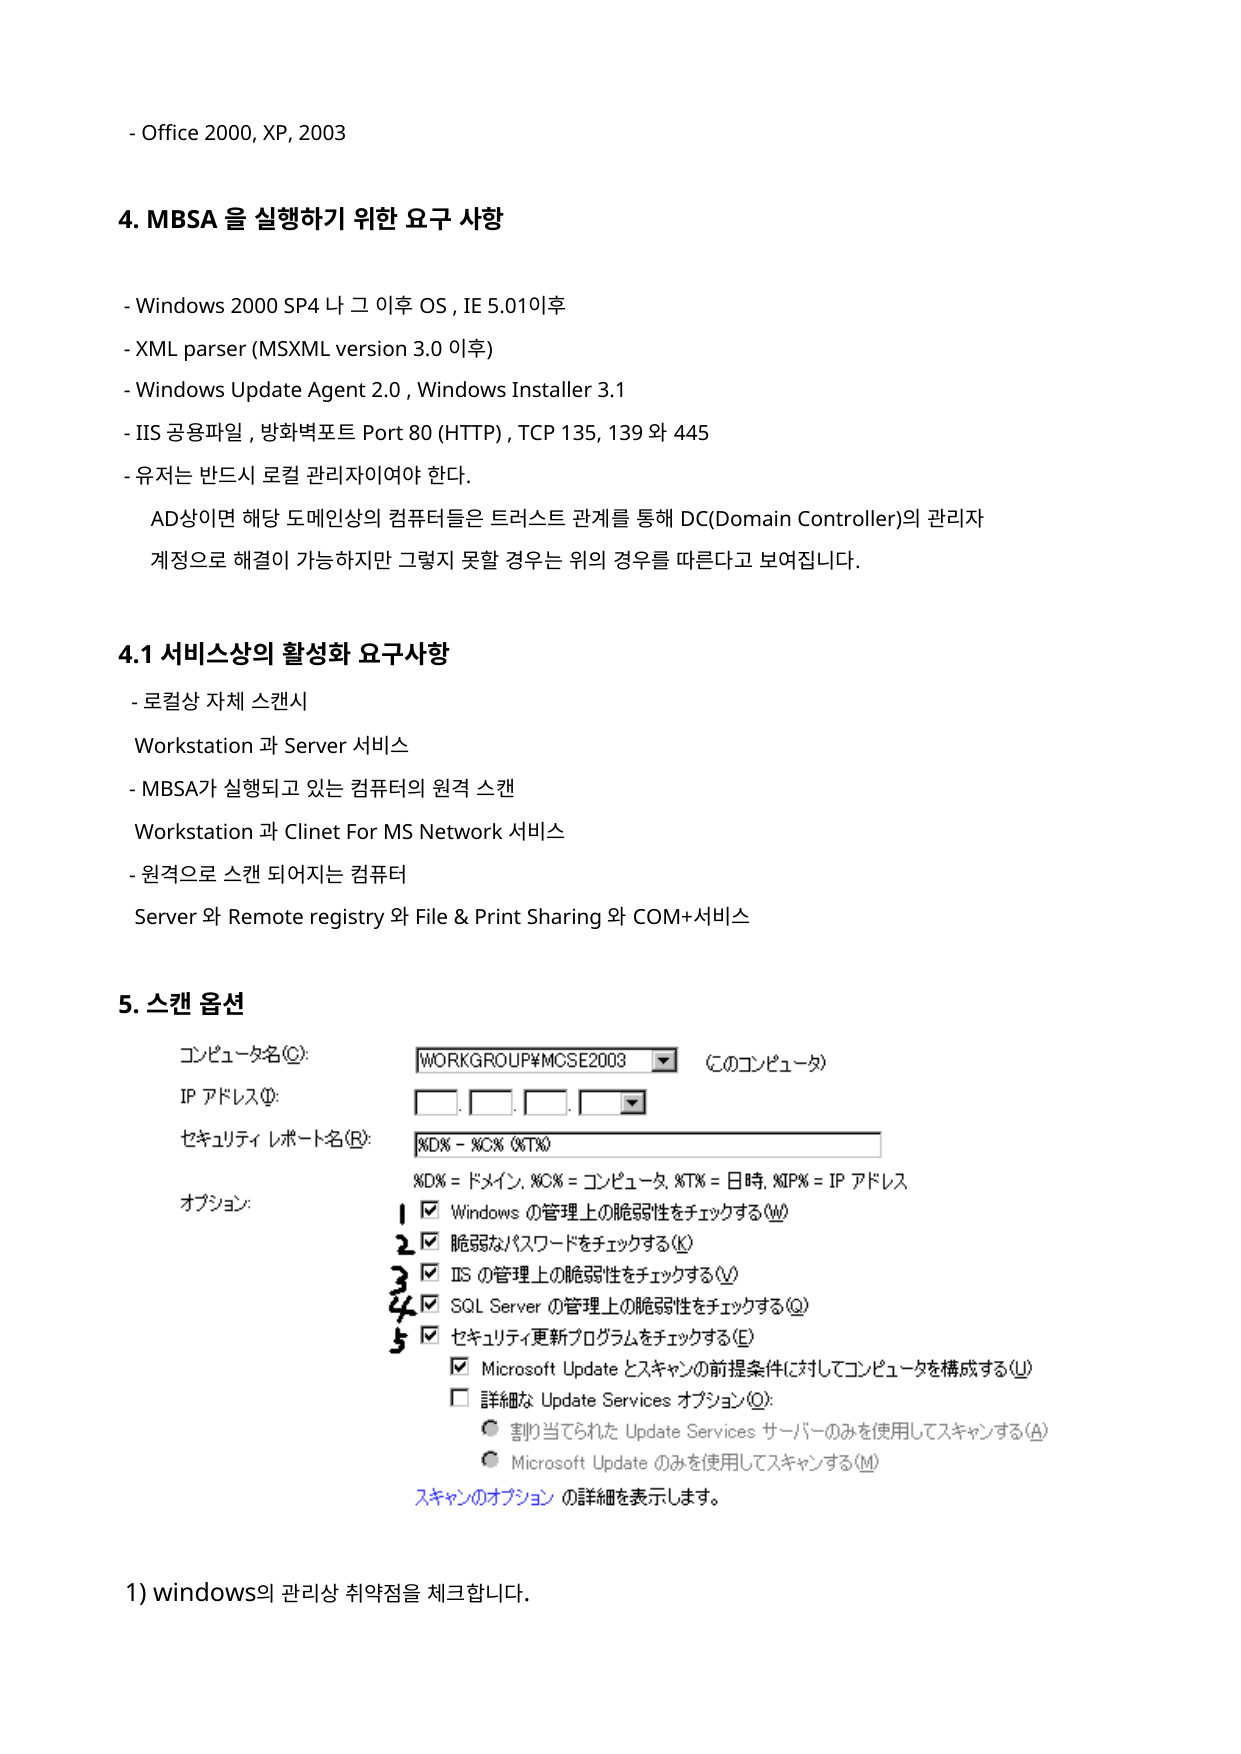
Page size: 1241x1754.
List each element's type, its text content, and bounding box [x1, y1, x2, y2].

text - 원격으로 스캔 되어지는 컴퓨터 [118, 858, 1122, 888]
text Server 와 Remote registry 와 File & Print Sharing 와 COM+서비스 [118, 901, 1122, 931]
text 4.1 서비스상의 활성화 요구사항 [118, 634, 1122, 670]
text - Windows Update Agent 2.0 , Windows Installer 3.1 [118, 375, 1122, 404]
text - IIS 공용파일 , 방화벽포트 Port 80 (HTTP) , TCP 135, 139 와 445 [118, 416, 1122, 447]
text 5. 스캔 옵션 [118, 984, 1122, 1021]
text AD상이면 해당 도메인상의 컴퓨터들은 트러스트 관계를 통해 DC(Domain Controller)의 관리자 [118, 502, 1122, 532]
text - 로컬상 자체 스캔시 [118, 683, 1122, 717]
text - XML parser (MSXML version 3.0 이후) [118, 332, 1122, 363]
text Workstation 과 Clinet For MS Network 서비스 [118, 815, 1122, 845]
picture [172, 1033, 1068, 1529]
text 계정으로 해결이 가능하지만 그렇지 못할 경우는 위의 경우를 따른다고 보여집니다. [118, 545, 1122, 575]
text Workstation 과 Server 서비스 [118, 729, 1122, 760]
text 4. MBSA 을 실행하기 위한 요구 사항 [118, 200, 1122, 236]
text - Office 2000, XP, 2003 [118, 118, 1122, 147]
text 1) windows의 관리상 취약점을 체크합니다. [118, 1575, 1122, 1609]
text - 유저는 반드시 로컬 관리자이여야 한다. [118, 459, 1122, 489]
text - Windows 2000 SP4 나 그 이후 OS , IE 5.01이후 [118, 290, 1122, 320]
text - MBSA가 실행되고 있는 컴퓨터의 원격 스캔 [118, 772, 1122, 802]
